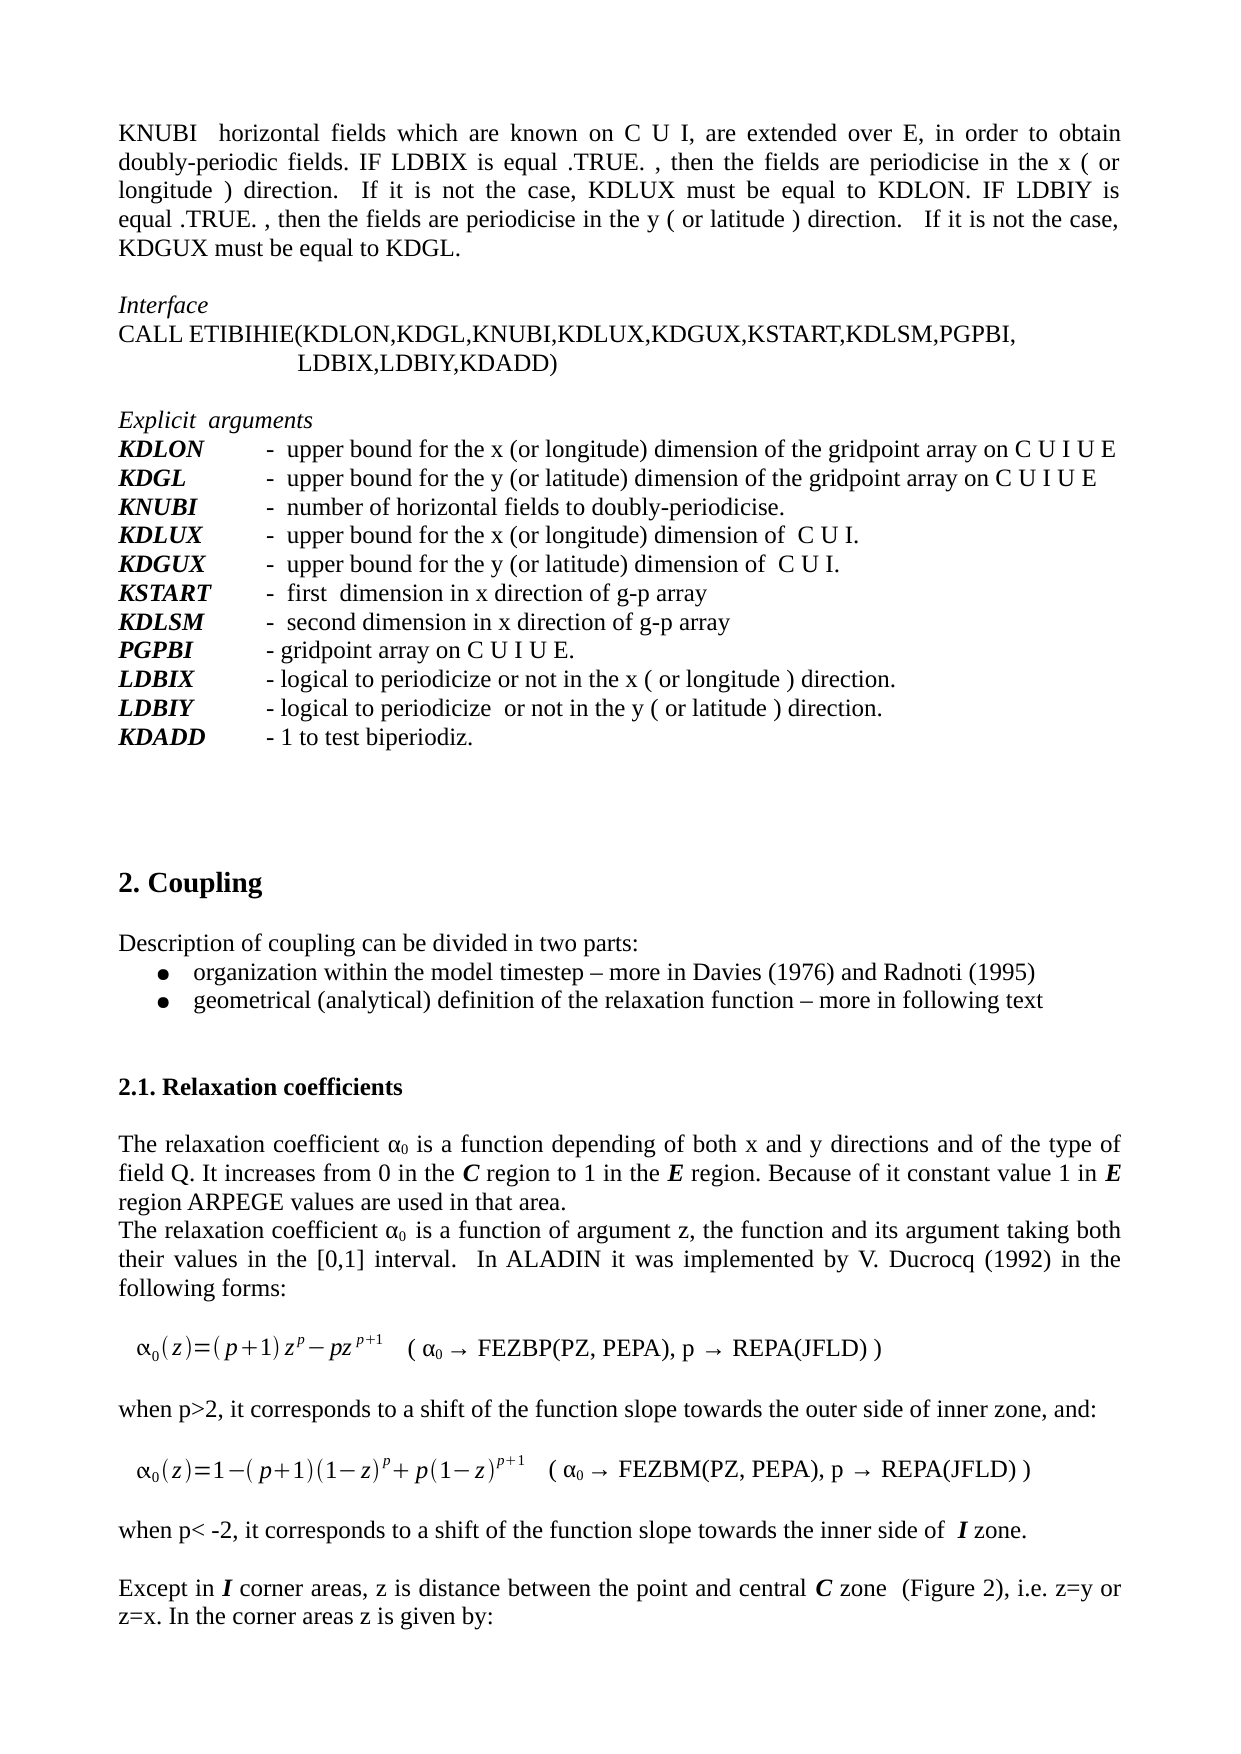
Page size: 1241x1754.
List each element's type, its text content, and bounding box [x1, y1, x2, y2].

text KDLSM - second dimension in x direction of g-p array [118, 607, 1122, 636]
text Description of coupling can be divided in two parts: [118, 928, 1122, 957]
text LDBIX - logical to periodicize or not in the x ( or longitude ) direction. [118, 664, 1122, 693]
text Explicit arguments [118, 406, 1122, 434]
text KDLUX - upper bound for the x (or longitude) dimension of C U I. [118, 521, 1122, 549]
text KDGL - upper bound for the y (or latitude) dimension of the gridpoint array on C U I U E [118, 463, 1122, 492]
text KDLON - upper bound for the x (or longitude) dimension of the gridpoint array on C U I U E [118, 434, 1122, 463]
text Interface [118, 291, 1122, 319]
text KDADD - 1 to test biperiodiz. [118, 722, 1122, 751]
list geometrical (analytical) definition of the relaxation function – more in following text [156, 985, 1122, 1014]
text KNUBI - number of horizontal fields to doubly-periodicise. [118, 492, 1122, 521]
list organization within the model timestep – more in Davies (1976) and Radnoti (1995) [156, 957, 1122, 985]
text LDBIY - logical to periodicize or not in the y ( or latitude ) direction. [118, 693, 1122, 722]
text PGPBI - gridpoint array on C U I U E. [118, 636, 1122, 664]
text LDBIX,LDBIY,KDADD) [118, 348, 1122, 377]
text 2. Coupling [118, 866, 1122, 899]
text when p>2, it corresponds to a shift of the function slope towards the outer side of inner zone, and: [118, 1394, 1122, 1423]
text The relaxation coefficient α0 is a function of argument z, the function and its argument taking both their values in the [0,1] interval. In ALADIN it was implemented by V. Ducrocq (1992) in the following forms: [118, 1215, 1122, 1302]
text KSTART - first dimension in x direction of g-p array [118, 578, 1122, 607]
text The relaxation coefficient α0 is a function depending of both x and y directions and of the type of field Q. It increases from 0 in the C region to 1 in the E region. Because of it constant value 1 in E region ARPEGE values are used in that area. [118, 1129, 1122, 1215]
text 2.1. Relaxation coefficients [118, 1072, 1122, 1100]
text KNUBI horizontal fields which are known on C U I, are extended over E, in order to obtain doubly-periodic fields. IF LDBIX is equal .TRUE. , then the fields are periodicise in the x ( or longitude ) direction. If it is not the case, KDLUX must be equal to KDLON. IF LDBIY is equal .TRUE. , then the fields are periodicise in the y ( or latitude ) direction. If it is not the case, KDGUX must be equal to KDGL. [118, 118, 1122, 262]
text when p< -2, it corresponds to a shift of the function slope towards the inner side of I zone. [118, 1515, 1122, 1544]
text CALL ETIBIHIE(KDLON,KDGL,KNUBI,KDLUX,KDGUX,KSTART,KDLSM,PGPBI, [118, 319, 1122, 348]
text ( α0 → FEZBP(PZ, PEPA), p → REPA(JFLD) ) [118, 1330, 1122, 1365]
text KDGUX - upper bound for the y (or latitude) dimension of C U I. [118, 549, 1122, 578]
text Except in I corner areas, z is distance between the point and central C zone (Figure 2), i.e. z=y or z=x. In the corner areas z is given by: [118, 1573, 1122, 1630]
text ( α0 → FEZBM(PZ, PEPA), p → REPA(JFLD) ) [118, 1451, 1122, 1486]
